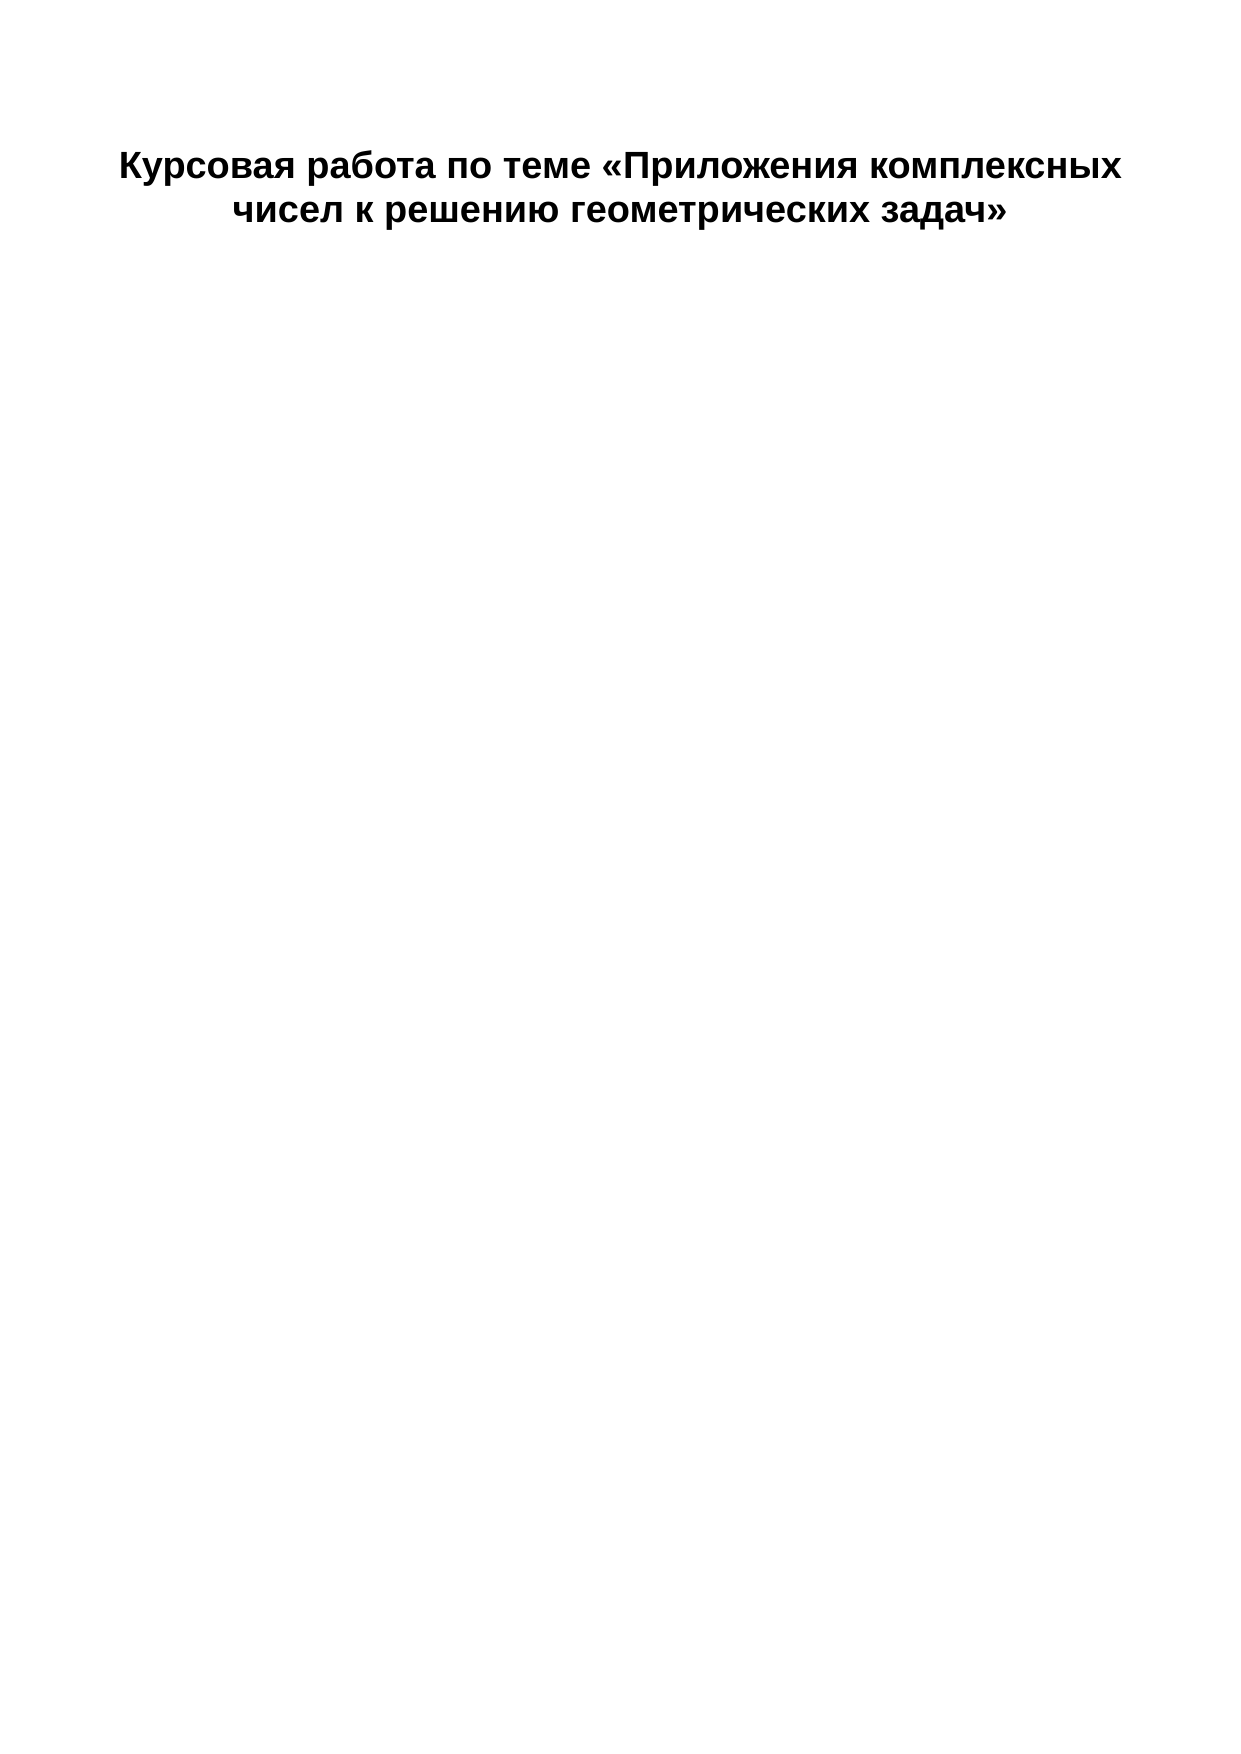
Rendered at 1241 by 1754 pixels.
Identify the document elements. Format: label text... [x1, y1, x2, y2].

subtitle Курсовая работа по теме «Приложения комплексных чисел к решению геометрических задач» [118, 143, 1122, 230]
